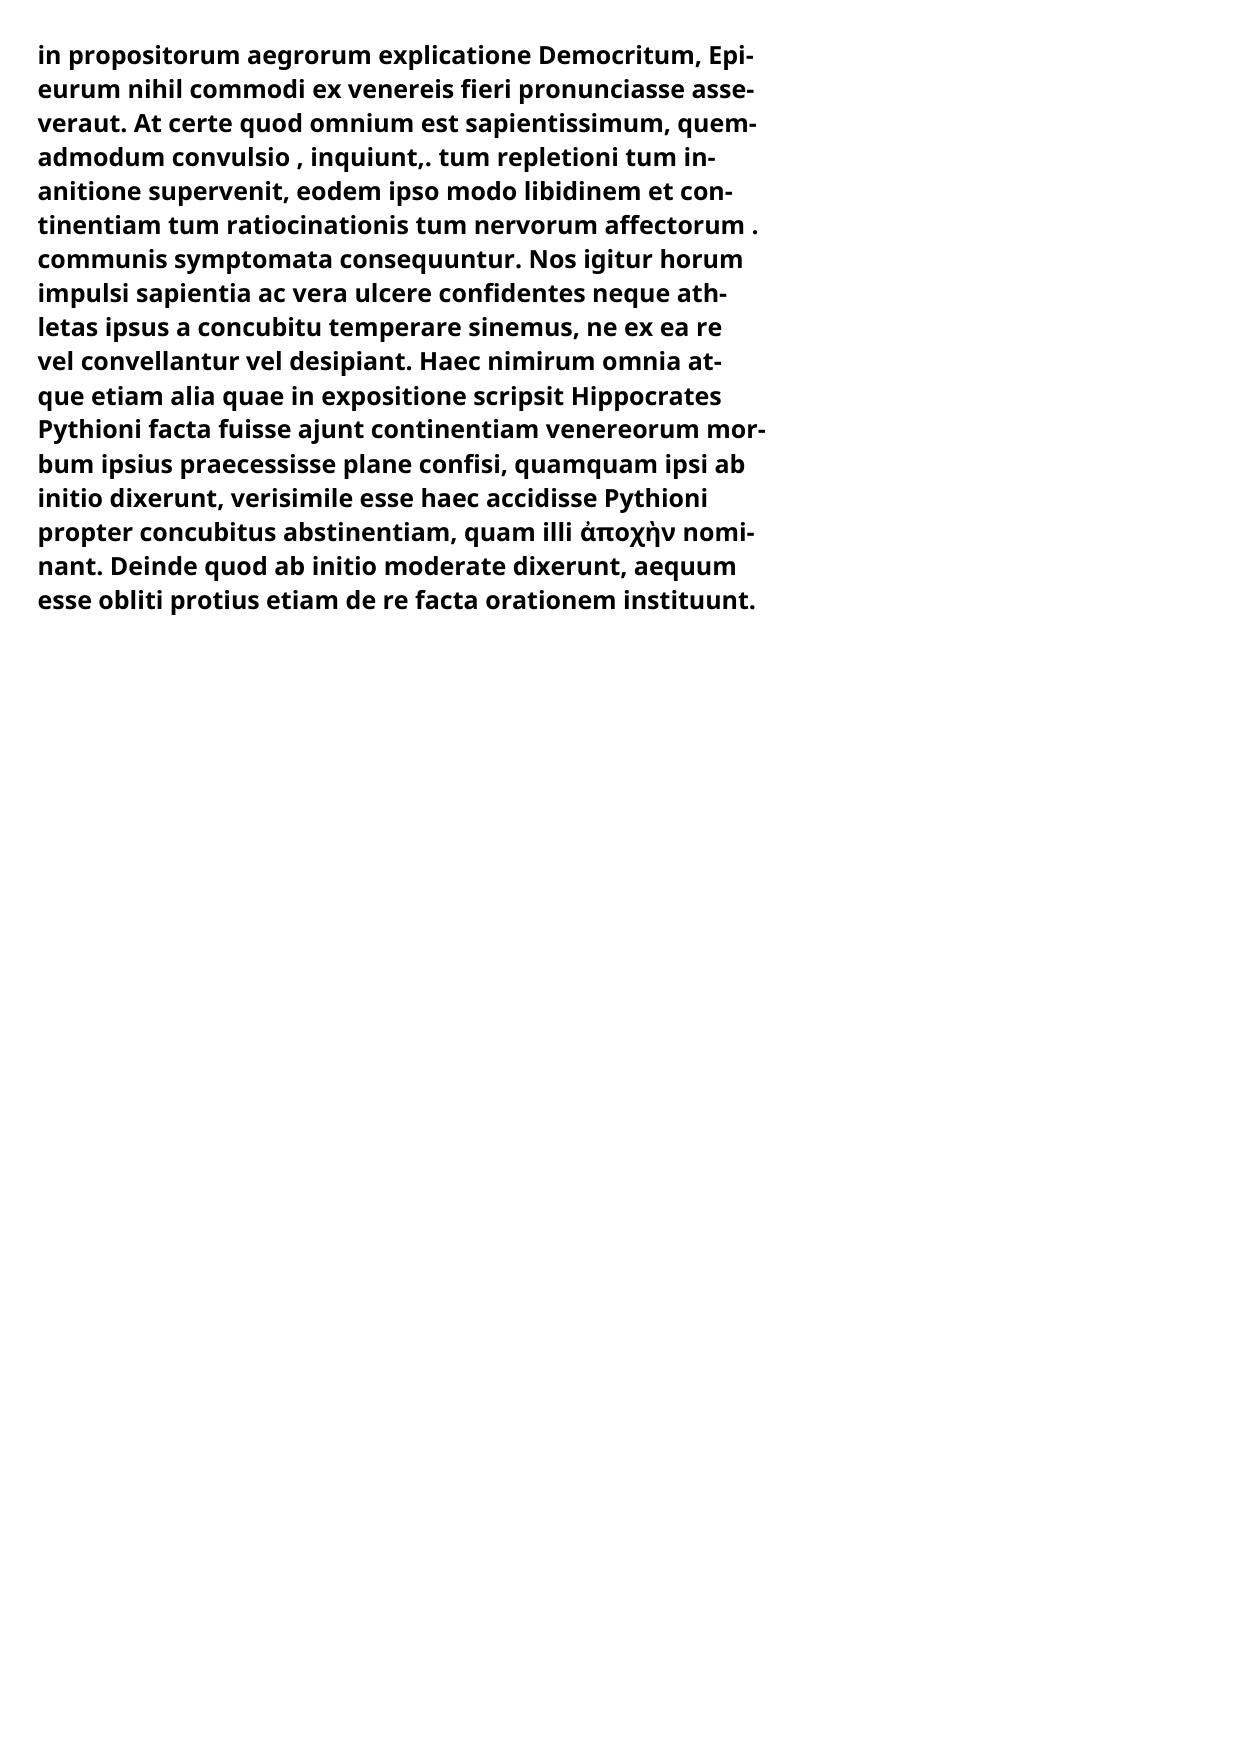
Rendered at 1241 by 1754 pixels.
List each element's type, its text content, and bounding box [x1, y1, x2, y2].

text in propositorum aegrorum explicatione Democritum, Epi- eurum nihil commodi ex venereis fieri pronunciasse asse- veraut. At certe quod omnium est sapientissimum, quem- admodum convulsio , inquiunt,. tum repletioni tum in- anitione supervenit, eodem ipso modo libidinem et con- tinentiam tum ratiocinationis tum nervorum affectorum . communis symptomata consequuntur. Nos igitur horum impulsi sapientia ac vera ulcere confidentes neque ath- letas ipsus a concubitu temperare sinemus, ne ex ea re vel convellantur vel desipiant. Haec nimirum omnia at- que etiam alia quae in expositione scripsit Hippocrates Pythioni facta fuisse ajunt continentiam venereorum mor- bum ipsius praecessisse plane confisi, quamquam ipsi ab initio dixerunt, verisimile esse haec accidisse Pythioni propter concubitus abstinentiam, quam illi ἀποχὴν nomi- nant. Deinde quod ab initio moderate dixerunt, aequum esse obliti protius etiam de re facta orationem instituunt. [37, 37, 1203, 617]
